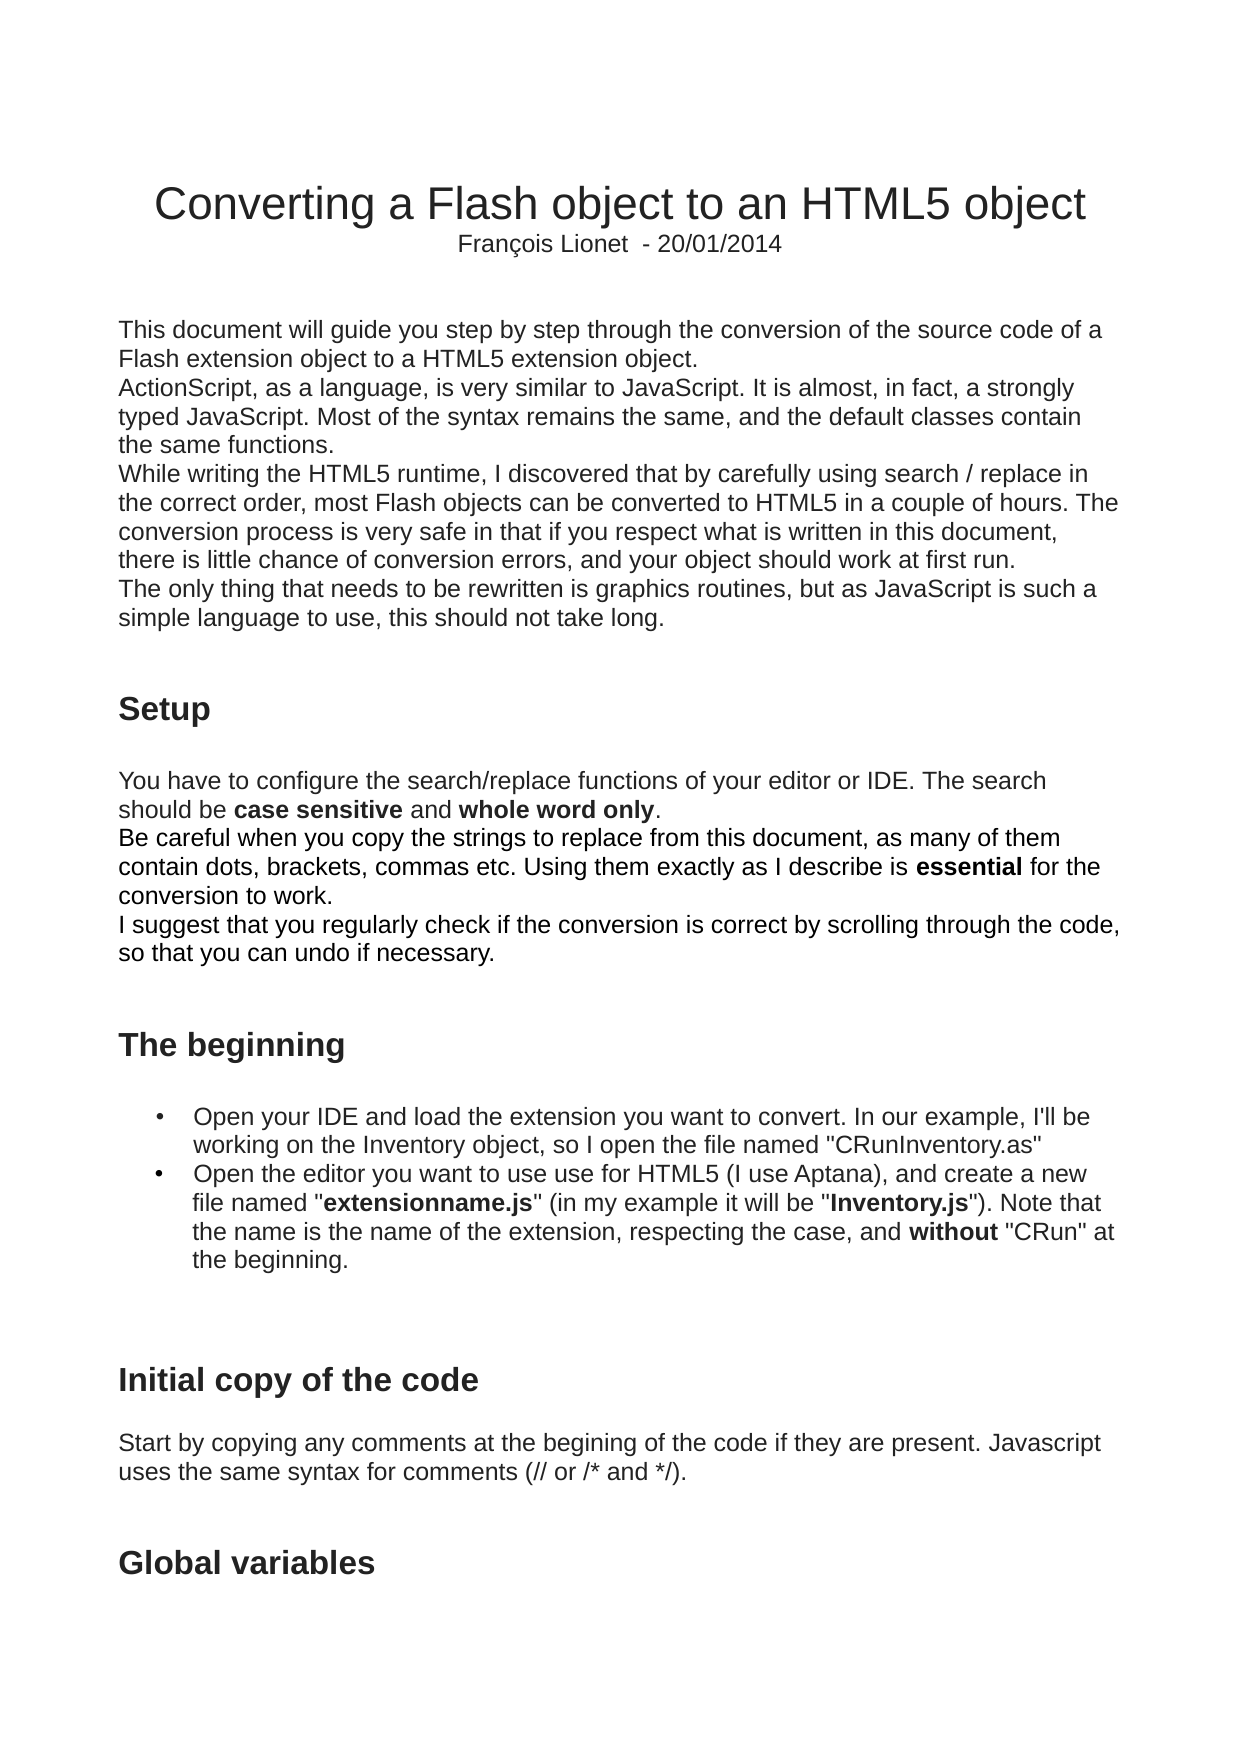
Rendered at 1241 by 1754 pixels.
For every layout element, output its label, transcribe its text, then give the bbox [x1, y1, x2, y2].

text This document will guide you step by step through the conversion of the source code of a Flash extension object to a HTML5 extension object. ActionScript, as a language, is very similar to JavaScript. It is almost, in fact, a strongly typed JavaScript. Most of the syntax remains the same, and the default classes contain the same functions. While writing the HTML5 runtime, I discovered that by carefully using search / replace in the correct order, most Flash objects can be converted to HTML5 in a couple of hours. The conversion process is very safe in that if you respect what is written in this document, there is little chance of conversion errors, and your object should work at first run. [118, 287, 1122, 574]
list Open the editor you want to use use for HTML5 (I use Aptana), and create a new file named "extensionname.js" (in my example it will be "Inventory.js"). Note that the name is the name of the extension, respecting the case, and without "CRun" at the beginning. [154, 1159, 1122, 1274]
text I suggest that you regularly check if the conversion is correct by scrolling through the code, so that you can undo if necessary. [118, 910, 1122, 967]
text You have to configure the search/replace functions of your editor or IDE. The search should be case sensitive and whole word only. Be careful when you copy the strings to replace from this document, as many of them contain dots, brackets, commas etc. Using them exactly as I describe is essential for the conversion to work. [118, 727, 1122, 910]
text Global variables [118, 1543, 1122, 1581]
text Start by copying any comments at the begining of the code if they are present. Javascript uses the same syntax for comments (// or /* and */). [118, 1428, 1122, 1485]
list Open your IDE and load the extension you want to convert. In our example, I'll be working on the Inventory object, so I open the file named "CRunInventory.as" [156, 1102, 1122, 1159]
text Converting a Flash object to an HTML5 object [118, 176, 1122, 229]
text The beginning [118, 996, 1122, 1063]
text François Lionet - 20/01/2014 [118, 229, 1122, 287]
text The only thing that needs to be rewritten is graphics routines, but as JavaScript is such a simple language to use, this should not take long. [118, 574, 1122, 660]
text Setup [118, 660, 1122, 727]
text Initial copy of the code [81, 1361, 1122, 1399]
